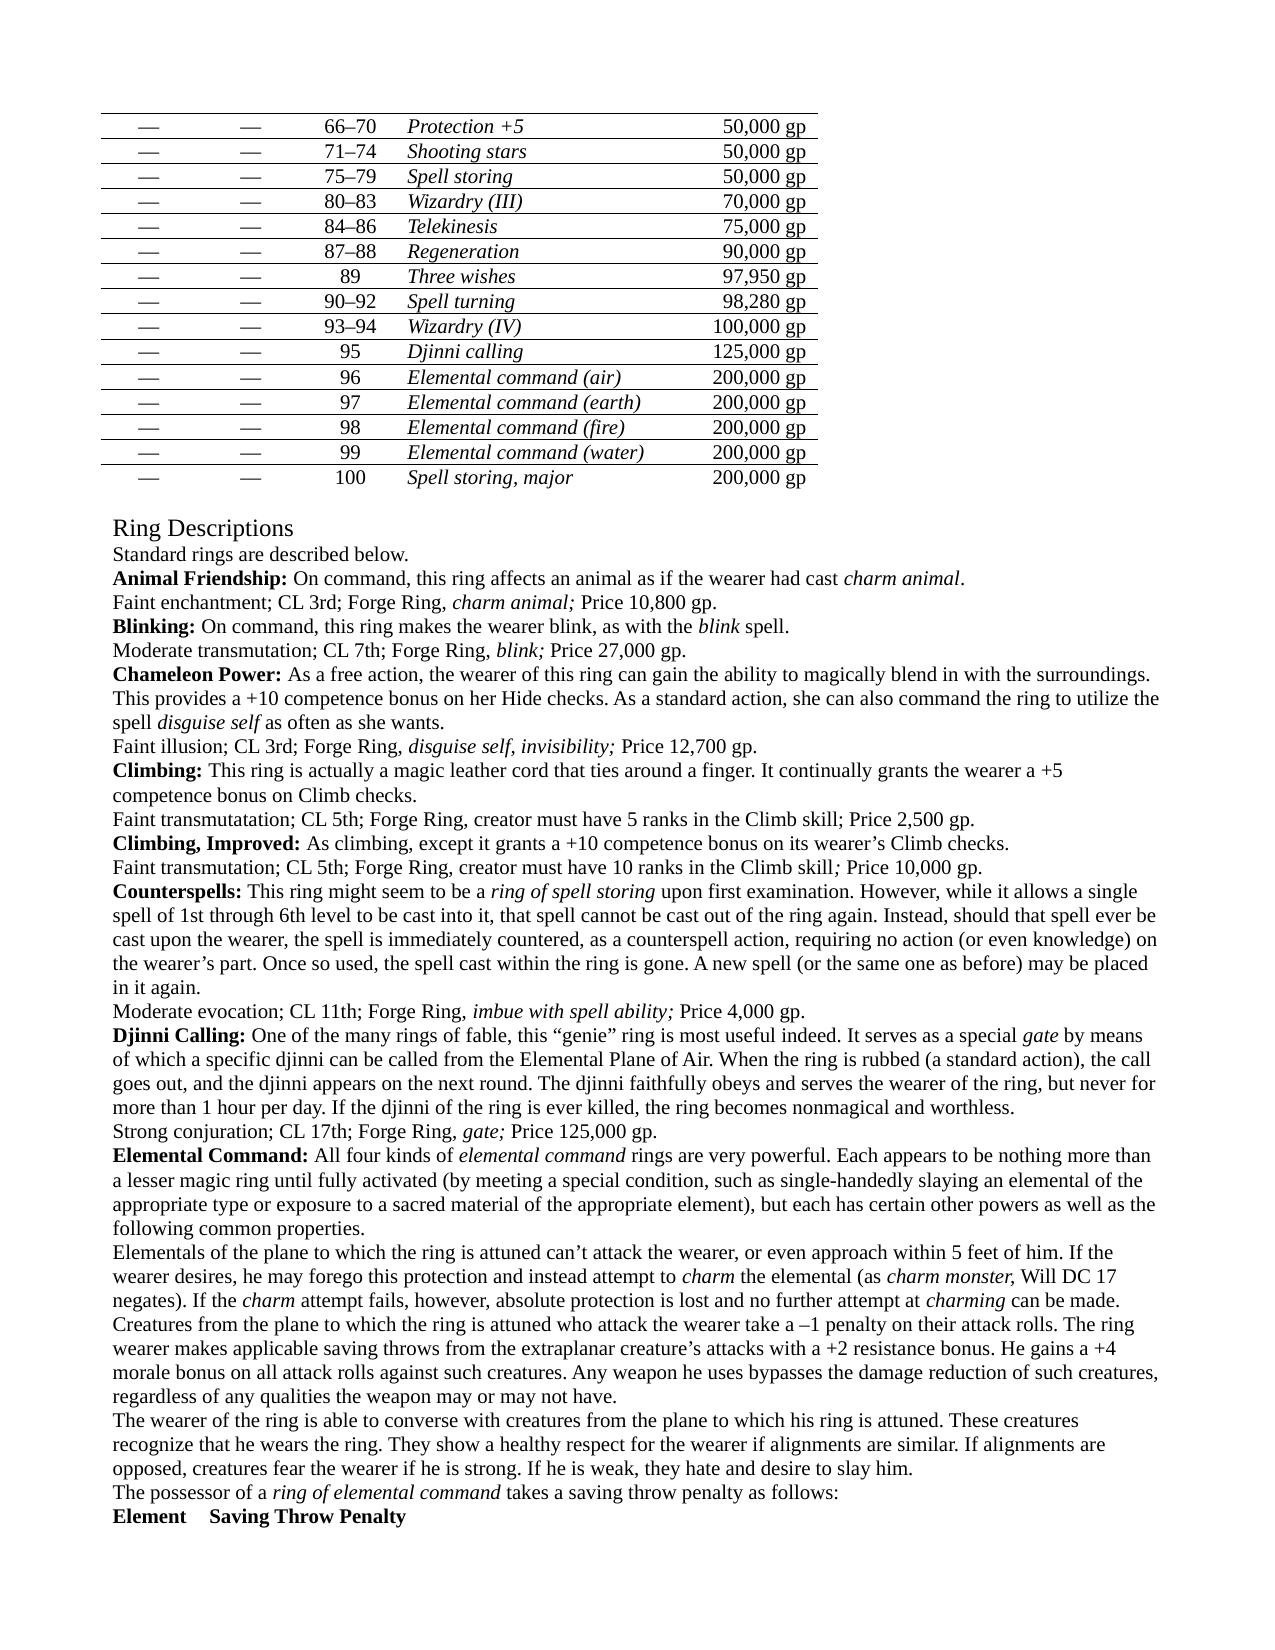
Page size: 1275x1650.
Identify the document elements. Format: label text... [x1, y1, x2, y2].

table_cell 75–79 [305, 164, 395, 188]
text Chameleon Power: As a free action, the wearer of this ring can gain the ability to magically blend in with the surroundings. This provides a +10 competence bonus on her Hide checks. As a standard action, she can also command the ring to utilize the spell disguise self as often as she wants. [112, 662, 1162, 734]
table_cell 93–94 [305, 314, 395, 338]
table_cell — [196, 264, 305, 288]
text Elemental Command: All four kinds of elemental command rings are very powerful. Each appears to be nothing more than a lesser magic ring until fully activated (by meeting a special condition, such as single-handedly slaying an elemental of the appropriate type or exposure to a sacred material of the appropriate element), but each has certain other powers as well as the following common properties. [112, 1143, 1162, 1240]
table_cell Elemental command (water) [395, 440, 666, 464]
table_cell 100 [305, 465, 395, 489]
table_cell 98 [305, 415, 395, 439]
table_cell — [196, 164, 305, 188]
text Faint enchantment; CL 3rd; Forge Ring, charm animal; Price 10,800 gp. [112, 590, 1162, 614]
table_cell — [196, 214, 305, 238]
table_cell Spell storing [395, 164, 666, 188]
table_header Element [101, 1504, 198, 1528]
table_cell — [101, 465, 196, 489]
table_cell — [196, 465, 305, 489]
table_cell Wizardry (III) [395, 189, 666, 213]
table_cell — [196, 390, 305, 414]
table_cell 98,280 gp [666, 289, 818, 313]
table_cell 87–88 [305, 239, 395, 263]
table_cell — [196, 239, 305, 263]
table_cell 90–92 [305, 289, 395, 313]
table_cell Spell storing, major [395, 465, 666, 489]
table_cell — [196, 289, 305, 313]
text Climbing, Improved: As climbing, except it grants a +10 competence bonus on its wearer’s Climb checks. [112, 831, 1162, 855]
text The possessor of a ring of elemental command takes a saving throw penalty as follows: [112, 1480, 1162, 1504]
table_cell — [196, 440, 305, 464]
table_cell — [101, 440, 196, 464]
table_cell 50,000 gp [666, 114, 818, 138]
table_cell — [196, 340, 305, 363]
text Elementals of the plane to which the ring is attuned can’t attack the wearer, or even approach within 5 feet of him. If the wearer desires, he may forego this protection and instead attempt to charm the elemental (as charm monster, Will DC 17 negates). If the charm attempt fails, however, absolute protection is lost and no further attempt at charming can be made. [112, 1240, 1162, 1312]
text Creatures from the plane to which the ring is attuned who attack the wearer take a –1 penalty on their attack rolls. The ring wearer makes applicable saving throws from the extraplanar creature’s attacks with a +2 resistance bonus. He gains a +4 morale bonus on all attack rolls against such creatures. Any weapon he uses bypasses the damage reduction of such creatures, regardless of any qualities the weapon may or may not have. [112, 1312, 1162, 1408]
table_cell 90,000 gp [666, 239, 818, 263]
table_cell — [196, 365, 305, 389]
text Animal Friendship: On command, this ring affects an animal as if the wearer had cast charm animal. [112, 566, 1162, 590]
table_cell — [101, 189, 196, 213]
table_cell 95 [305, 340, 395, 363]
table_cell Elemental command (earth) [395, 390, 666, 414]
text The wearer of the ring is able to converse with creatures from the plane to which his ring is attuned. These creatures recognize that he wears the ring. They show a healthy respect for the wearer if alignments are similar. If alignments are opposed, creatures fear the wearer if he is strong. If he is weak, they hate and desire to slay him. [112, 1408, 1162, 1480]
table_cell — [196, 189, 305, 213]
table_cell 50,000 gp [666, 164, 818, 188]
table_cell 70,000 gp [666, 189, 818, 213]
table_cell Three wishes [395, 264, 666, 288]
text Moderate evocation; CL 11th; Forge Ring, imbue with spell ability; Price 4,000 gp. [112, 999, 1162, 1023]
table_cell 84–86 [305, 214, 395, 238]
table_header Saving Throw Penalty [198, 1504, 566, 1528]
text Standard rings are described below. [112, 542, 1162, 566]
table_cell Wizardry (IV) [395, 314, 666, 338]
table_cell Djinni calling [395, 340, 666, 363]
text Blinking: On command, this ring makes the wearer blink, as with the blink spell. [112, 614, 1162, 638]
table_cell 80–83 [305, 189, 395, 213]
table_cell 97,950 gp [666, 264, 818, 288]
table_cell Telekinesis [395, 214, 666, 238]
table_cell — [101, 139, 196, 163]
table_cell 125,000 gp [666, 340, 818, 363]
table_cell — [101, 114, 196, 138]
text Moderate transmutation; CL 7th; Forge Ring, blink; Price 27,000 gp. [112, 638, 1162, 662]
table_cell 200,000 gp [666, 415, 818, 439]
text Counterspells: This ring might seem to be a ring of spell storing upon first examination. However, while it allows a single spell of 1st through 6th level to be cast into it, that spell cannot be cast out of the ring again. Instead, should that spell ever be cast upon the wearer, the spell is immediately countered, as a counterspell action, requiring no action (or even knowledge) on the wearer’s part. Once so used, the spell cast within the ring is gone. A new spell (or the same one as before) may be placed in it again. [112, 879, 1162, 999]
table_cell 75,000 gp [666, 214, 818, 238]
table_cell 200,000 gp [666, 440, 818, 464]
table_cell 200,000 gp [666, 390, 818, 414]
table_cell — [196, 314, 305, 338]
table_cell Elemental command (fire) [395, 415, 666, 439]
table_cell 100,000 gp [666, 314, 818, 338]
text Faint transmutatation; CL 5th; Forge Ring, creator must have 5 ranks in the Climb skill; Price 2,500 gp. [112, 807, 1162, 831]
table_cell 200,000 gp [666, 465, 818, 489]
text Faint illusion; CL 3rd; Forge Ring, disguise self, invisibility; Price 12,700 gp. [112, 734, 1162, 758]
table_cell 99 [305, 440, 395, 464]
text Djinni Calling: One of the many rings of fable, this “genie” ring is most useful indeed. It serves as a special gate by means of which a specific djinni can be called from the Elemental Plane of Air. When the ring is rubbed (a standard action), the call goes out, and the djinni appears on the next round. The djinni faithfully obeys and serves the wearer of the ring, but never for more than 1 hour per day. If the djinni of the ring is ever killed, the ring becomes nonmagical and worthless. [112, 1023, 1162, 1119]
table_cell Spell turning [395, 289, 666, 313]
table_cell — [101, 214, 196, 238]
table_cell Regeneration [395, 239, 666, 263]
table_cell — [101, 289, 196, 313]
table_cell 89 [305, 264, 395, 288]
table_cell — [101, 264, 196, 288]
table_cell — [101, 239, 196, 263]
table_cell — [196, 139, 305, 163]
table_cell — [196, 415, 305, 439]
table_cell Elemental command (air) [395, 365, 666, 389]
table_cell — [101, 340, 196, 363]
table_cell 71–74 [305, 139, 395, 163]
table_cell 66–70 [305, 114, 395, 138]
table_cell 200,000 gp [666, 365, 818, 389]
table_cell — [101, 365, 196, 389]
text Ring Descriptions [112, 513, 1162, 542]
table_cell — [101, 314, 196, 338]
table_cell Shooting stars [395, 139, 666, 163]
text Faint transmutation; CL 5th; Forge Ring, creator must have 10 ranks in the Climb skill; Price 10,000 gp. [112, 855, 1162, 879]
table_cell 97 [305, 390, 395, 414]
text Strong conjuration; CL 17th; Forge Ring, gate; Price 125,000 gp. [112, 1119, 1162, 1143]
table_cell — [101, 390, 196, 414]
table_cell Protection +5 [395, 114, 666, 138]
table_cell 96 [305, 365, 395, 389]
table_cell — [196, 114, 305, 138]
table_cell — [101, 415, 196, 439]
table_cell 50,000 gp [666, 139, 818, 163]
text Climbing: This ring is actually a magic leather cord that ties around a finger. It continually grants the wearer a +5 competence bonus on Climb checks. [112, 758, 1162, 807]
table_cell — [101, 164, 196, 188]
